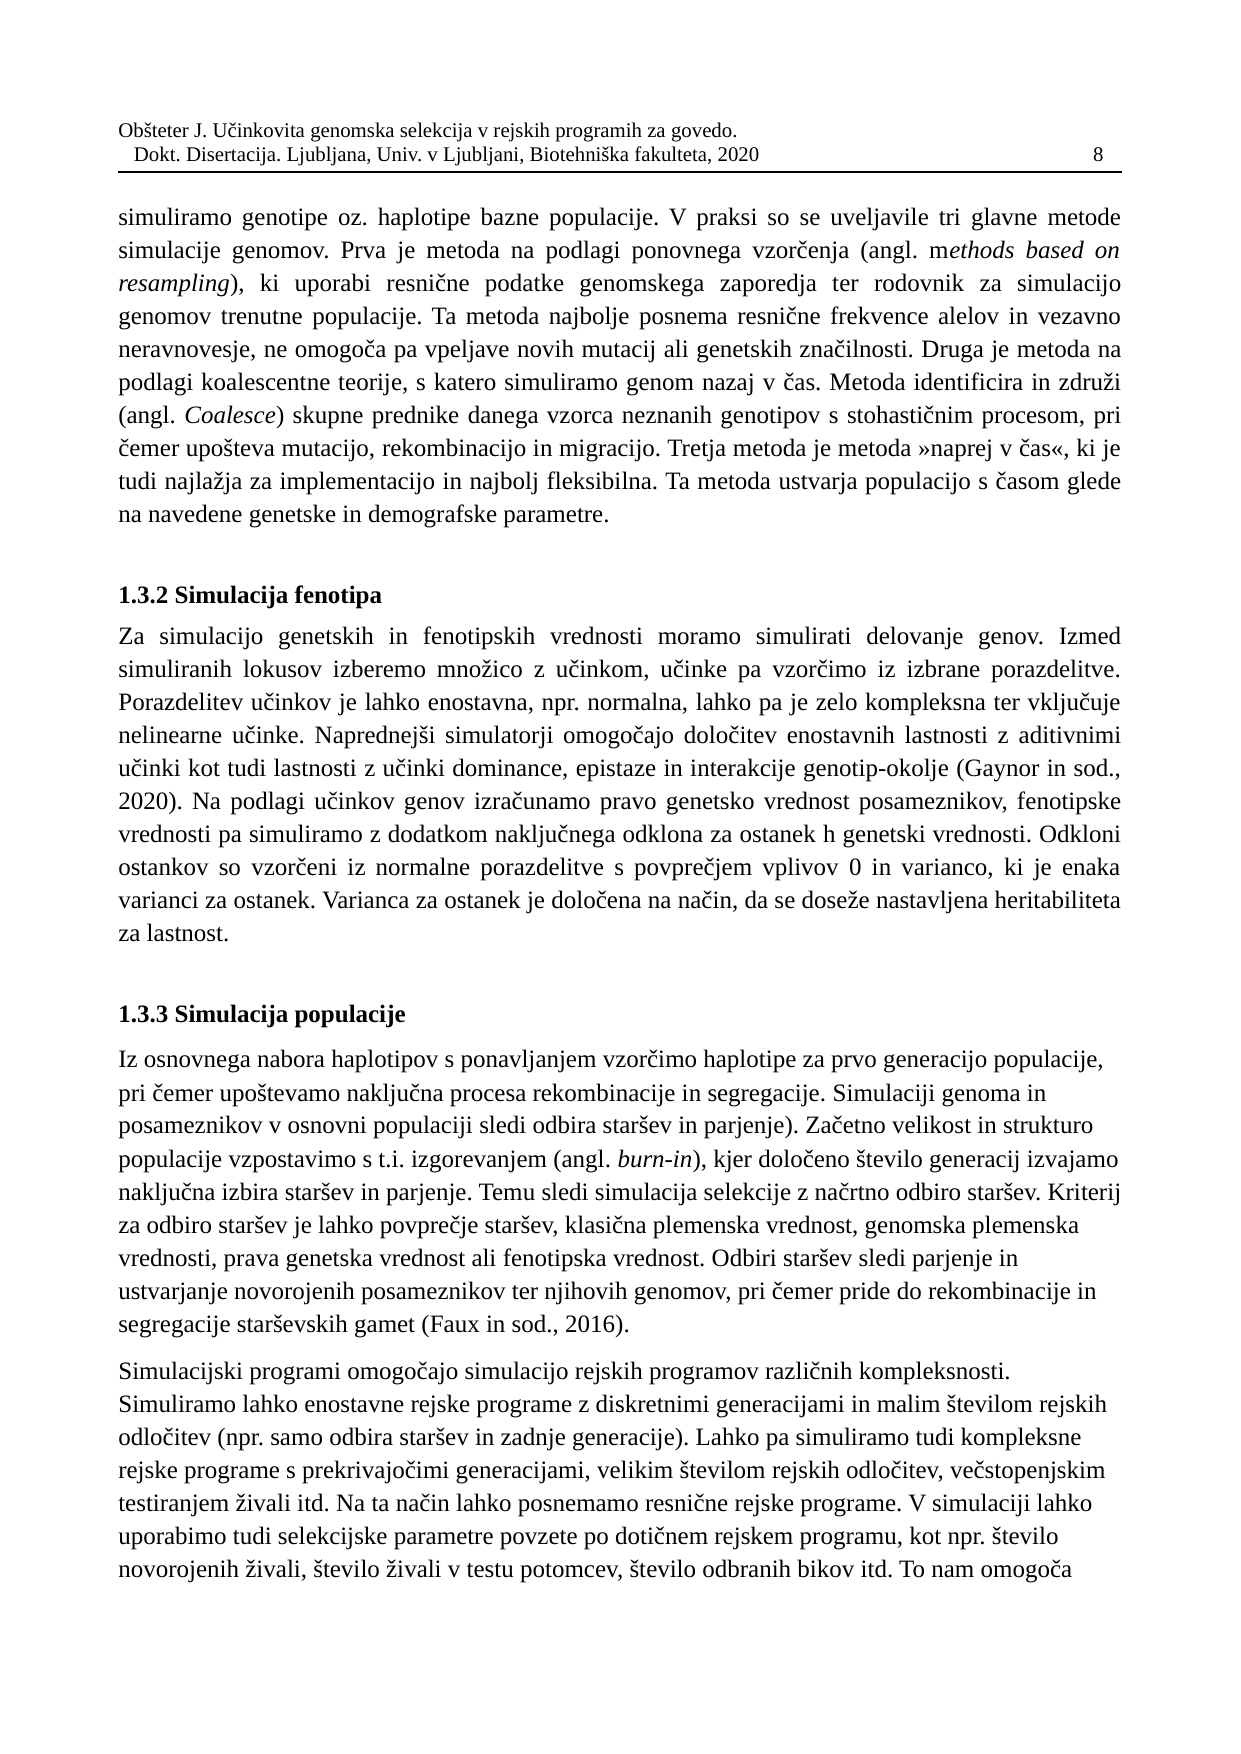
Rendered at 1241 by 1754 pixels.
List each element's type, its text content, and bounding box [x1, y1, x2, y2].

subtitle 1.3.3 Simulacija populacije [118, 999, 1122, 1028]
text Za simulacijo genetskih in fenotipskih vrednosti moramo simulirati delovanje genov. Izmed simuliranih lokusov izberemo množico z učinkom, učinke pa vzorčimo iz izbrane porazdelitve. Porazdelitev učinkov je lahko enostavna, npr. normalna, lahko pa je zelo kompleksna ter vključuje nelinearne učinke. Naprednejši simulatorji omogočajo določitev enostavnih lastnosti z aditivnimi učinki kot tudi lastnosti z učinki dominance, epistaze in interakcije genotip-okolje (Gaynor in sod., 2020). Na podlagi učinkov genov izračunamo pravo genetsko vrednost posameznikov, fenotipske vrednosti pa simuliramo z dodatkom naključnega odklona za ostanek h genetski vrednosti. Odkloni ostankov so vzorčeni iz normalne porazdelitve s povprečjem vplivov 0 in varianco, ki je enaka varianci za ostanek. Varianca za ostanek je določena na način, da se doseže nastavljena heritabiliteta za lastnost. [118, 621, 1122, 947]
text Iz osnovnega nabora haplotipov s ponavljanjem vzorčimo haplotipe za prvo generacijo populacije, pri čemer upoštevamo naključna procesa rekombinacije in segregacije. Simulaciji genoma in posameznikov v osnovni populaciji sledi odbira staršev in parjenje). Začetno velikost in strukturo populacije vzpostavimo s t.i. izgorevanjem (angl. burn-in), kjer določeno število generacij izvajamo naključna izbira staršev in parjenje. Temu sledi simulacija selekcije z načrtno odbiro staršev. Kriterij za odbiro staršev je lahko povprečje staršev, klasična plemenska vrednost, genomska plemenska vrednosti, prava genetska vrednost ali fenotipska vrednost. Odbiri staršev sledi parjenje in ustvarjanje novorojenih posameznikov ter njihovih genomov, pri čemer pride do rekombinacije in segregacije starševskih gamet (Faux in sod., 2016). [118, 1044, 1122, 1337]
text simuliramo genotipe oz. haplotipe bazne populacije. V praksi so se uveljavile tri glavne metode simulacije genomov. Prva je metoda na podlagi ponovnega vzorčenja (angl. methods based on resampling), ki uporabi resnične podatke genomskega zaporedja ter rodovnik za simulacijo genomov trenutne populacije. Ta metoda najbolje posnema resnične frekvence alelov in vezavno neravnovesje, ne omogoča pa vpeljave novih mutacij ali genetskih značilnosti. Druga je metoda na podlagi koalescentne teorije, s katero simuliramo genom nazaj v čas. Metoda identificira in združi (angl. Coalesce) skupne prednike danega vzorca neznanih genotipov s stohastičnim procesom, pri čemer upošteva mutacijo, rekombinacijo in migracijo. Tretja metoda je metoda »naprej v čas«, ki je tudi najlažja za implementacijo in najbolj fleksibilna. Ta metoda ustvarja populacijo s časom glede na navedene genetske in demografske parametre. [118, 202, 1122, 528]
subtitle 1.3.2 Simulacija fenotipa [118, 580, 1122, 609]
text Simulacijski programi omogočajo simulacijo rejskih programov različnih kompleksnosti. Simuliramo lahko enostavne rejske programe z diskretnimi generacijami in malim številom rejskih odločitev (npr. samo odbira staršev in zadnje generacije). Lahko pa simuliramo tudi kompleksne rejske programe s prekrivajočimi generacijami, velikim številom rejskih odločitev, večstopenjskim testiranjem živali itd. Na ta način lahko posnemamo resnične rejske programe. V simulaciji lahko uporabimo tudi selekcijske parametre povzete po dotičnem rejskem programu, kot npr. število novorojenih živali, število živali v testu potomcev, število odbranih bikov itd. To nam omogoča [118, 1356, 1122, 1583]
